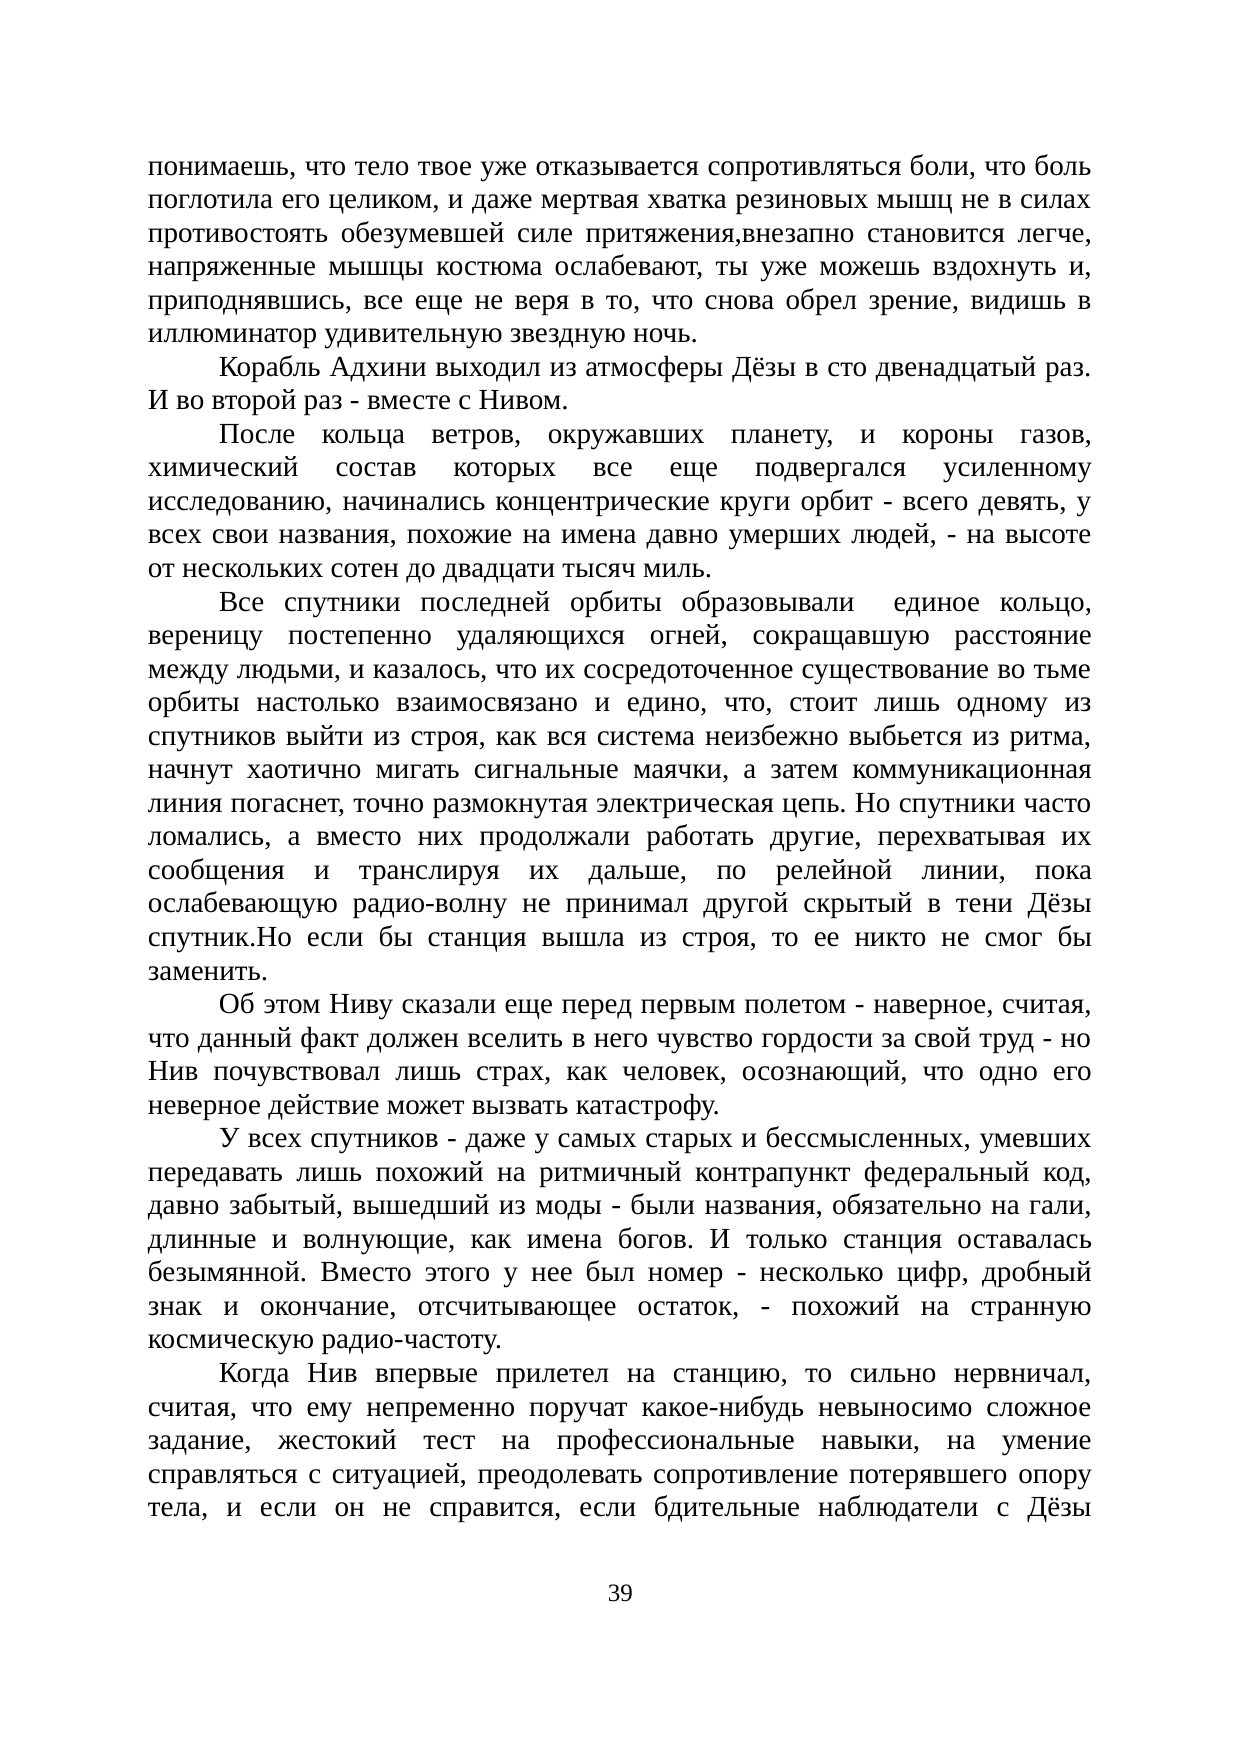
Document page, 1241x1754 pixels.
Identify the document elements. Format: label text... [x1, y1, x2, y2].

text Все спутники последней орбиты образовывали единое кольцо, вереницу постепенно удаляющихся огней, сокращавшую расстояние между людьми, и казалось, что их сосредоточенное существование во тьме орбиты настолько взаимосвязано и едино, что, стоит лишь одному из спутников выйти из строя, как вся система неизбежно выбьется из ритма, начнут хаотично мигать сигнальные маячки, а затем коммуникационная линия погаснет, точно размокнутая электрическая цепь. Но спутники часто ломались, а вместо них продолжали работать другие, перехватывая их сообщения и транслируя их дальше, по релейной линии, пока ослабевающую радио-волну не принимал другой скрытый в тени Дёзы спутник.Но если бы станция вышла из строя, то ее никто не смог бы заменить. [148, 584, 1093, 986]
text У всех спутников - даже у самых старых и бессмысленных, умевших передавать лишь похожий на ритмичный контрапункт федеральный код, давно забытый, вышедший из моды - были названия, обязательно на гали, длинные и волнующие, как имена богов. И только станция оставалась безымянной. Вместо этого у нее был номер - несколько цифр, дробный знак и окончание, отсчитывающее остаток, - похожий на странную космическую радио-частоту. [148, 1120, 1093, 1355]
text После кольца ветров, окружавших планету, и короны газов, химический состав которых все еще подвергался усиленному исследованию, начинались концентрические круги орбит - всего девять, у всех свои названия, похожие на имена давно умерших людей, - на высоте от нескольких сотен до двадцати тысяч миль. [148, 416, 1093, 584]
text Когда Нив впервые прилетел на станцию, то сильно нервничал, считая, что ему непременно поручат какое-нибудь невыносимо сложное задание, жестокий тест на профессиональные навыки, на умение справляться с ситуацией, преодолевать сопротивление потерявшего опору тела, и если он не справится, если бдительные наблюдатели с Дёзы [148, 1355, 1093, 1523]
text Об этом Ниву сказали еще перед первым полетом - наверное, считая, что данный факт должен вселить в него чувство гордости за свой труд - но Нив почувствовал лишь страх, как человек, осознающий, что одно его неверное действие может вызвать катастрофу. [148, 986, 1093, 1120]
text Корабль Адхини выходил из атмосферы Дёзы в сто двенадцатый раз. И во второй раз - вместе с Нивом. [148, 349, 1093, 416]
text понимаешь, что тело твое уже отказывается сопротивляться боли, что боль поглотила его целиком, и даже мертвая хватка резиновых мышц не в силах противостоять обезумевшей силе притяжения,внезапно становится легче, напряженные мышцы костюма ослабевают, ты уже можешь вздохнуть и, приподнявшись, все еще не веря в то, что снова обрел зрение, видишь в иллюминатор удивительную звездную ночь. [148, 148, 1093, 349]
